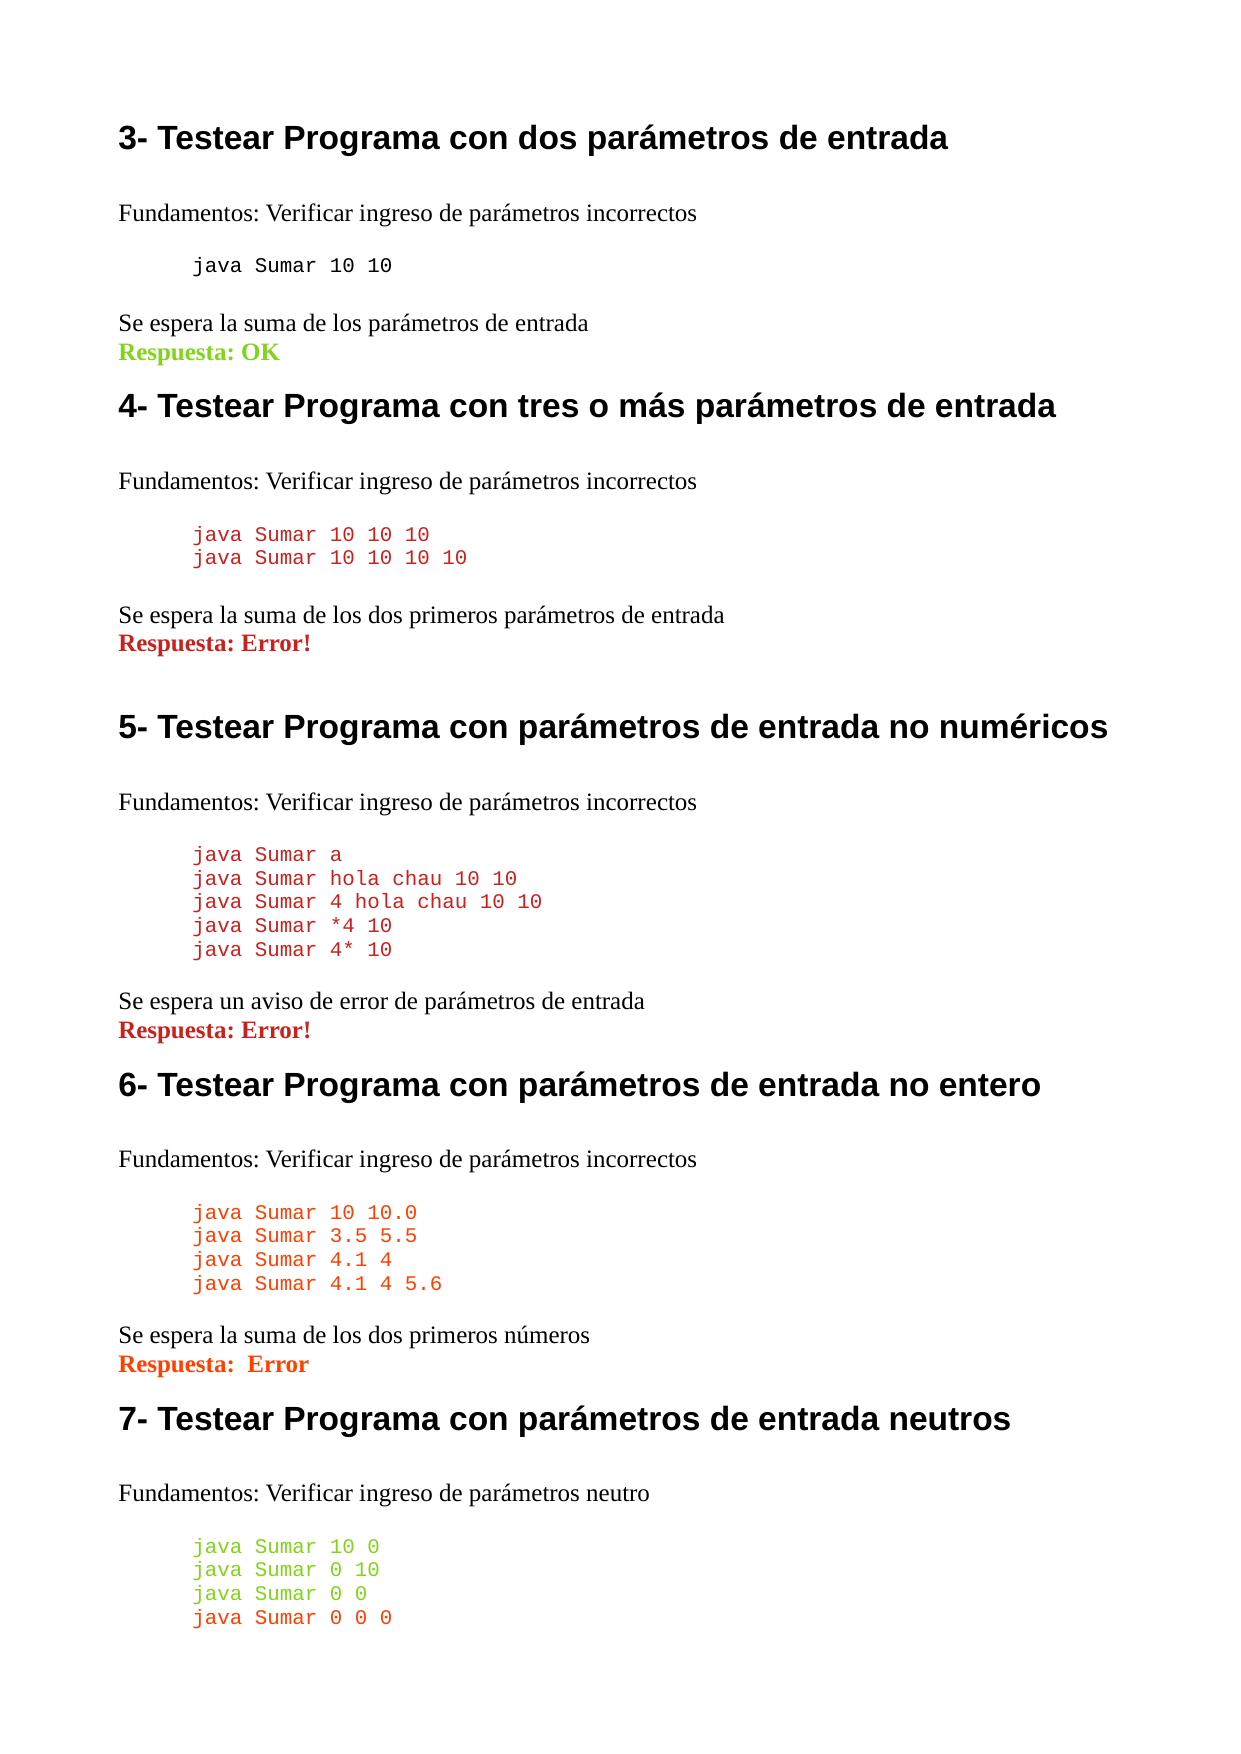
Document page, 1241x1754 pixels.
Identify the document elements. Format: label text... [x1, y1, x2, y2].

text java Sumar 10 10 [118, 256, 1122, 279]
text Se espera la suma de los dos primeros números [118, 1320, 1122, 1349]
text Respuesta: Error! [118, 1015, 1122, 1043]
text Fundamentos: Verificar ingreso de parámetros neutro [118, 1478, 1122, 1507]
text java Sumar 10 10 10 [118, 524, 1122, 547]
text java Sumar 0 0 0 [118, 1607, 1122, 1630]
text Respuesta: Error! [118, 628, 1122, 657]
text Se espera la suma de los parámetros de entrada [118, 308, 1122, 337]
text java Sumar 4 hola chau 10 10 [118, 891, 1122, 915]
text Respuesta: Error [118, 1349, 1122, 1377]
text java Sumar 0 10 [118, 1559, 1122, 1583]
subtitle 4- Testear Programa con tres o más parámetros de entrada [118, 386, 1122, 425]
subtitle 3- Testear Programa con dos parámetros de entrada [118, 118, 1122, 157]
text Fundamentos: Verificar ingreso de parámetros incorrectos [118, 787, 1122, 815]
text java Sumar 4* 10 [118, 939, 1122, 962]
text Se espera un aviso de error de parámetros de entrada [118, 986, 1122, 1015]
text java Sumar 4.1 4 5.6 [118, 1273, 1122, 1296]
text Respuesta: OK [118, 337, 1122, 365]
text java Sumar hola chau 10 10 [118, 868, 1122, 891]
subtitle 7- Testear Programa con parámetros de entrada neutros [118, 1398, 1122, 1437]
text java Sumar 10 10 10 10 [118, 547, 1122, 571]
text java Sumar 10 10.0 [118, 1202, 1122, 1225]
text java Sumar 4.1 4 [118, 1249, 1122, 1273]
text java Sumar a [118, 844, 1122, 868]
text Fundamentos: Verificar ingreso de parámetros incorrectos [118, 466, 1122, 495]
text Fundamentos: Verificar ingreso de parámetros incorrectos [118, 1144, 1122, 1173]
text java Sumar *4 10 [118, 915, 1122, 939]
subtitle 6- Testear Programa con parámetros de entrada no entero [118, 1064, 1122, 1103]
text Fundamentos: Verificar ingreso de parámetros incorrectos [118, 198, 1122, 227]
text java Sumar 3.5 5.5 [118, 1225, 1122, 1249]
text java Sumar 10 0 [118, 1536, 1122, 1559]
text Se espera la suma de los dos primeros parámetros de entrada [118, 600, 1122, 628]
subtitle 5- Testear Programa con parámetros de entrada no numéricos [118, 707, 1122, 745]
text java Sumar 0 0 [118, 1583, 1122, 1607]
